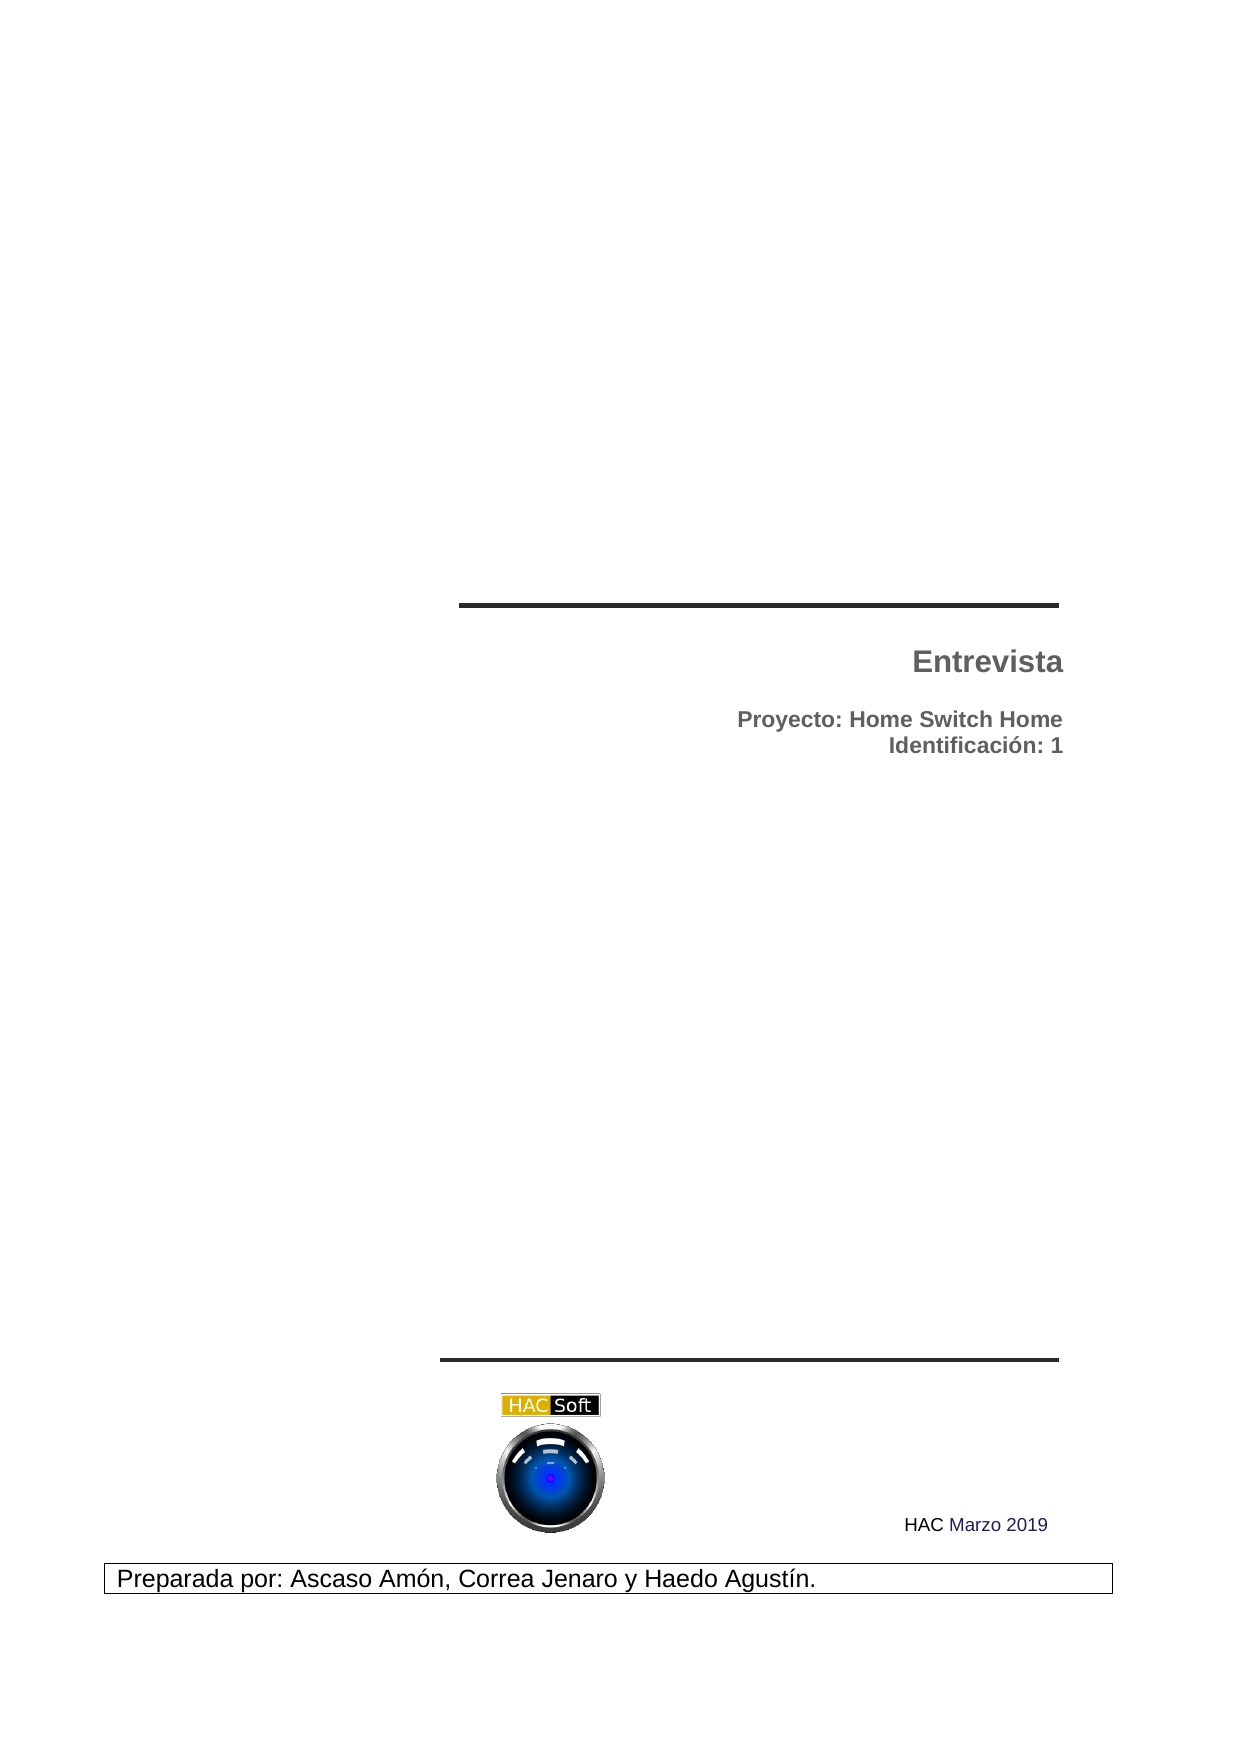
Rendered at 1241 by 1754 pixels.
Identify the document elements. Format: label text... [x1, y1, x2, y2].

table_header [459, 608, 1059, 643]
text Entrevista [477, 643, 1063, 679]
picture [494, 1386, 607, 1536]
text Proyecto: Home Switch Home [477, 706, 1063, 732]
table_header HAC Marzo 2019 [747, 1362, 1059, 1535]
table_header [661, 1362, 747, 1535]
text Identificación: 1 [477, 732, 1063, 758]
table_header Preparada por: Ascaso Amón, Correa Jenaro y Haedo Agustín. [105, 1564, 1112, 1593]
table_header [440, 1362, 661, 1535]
